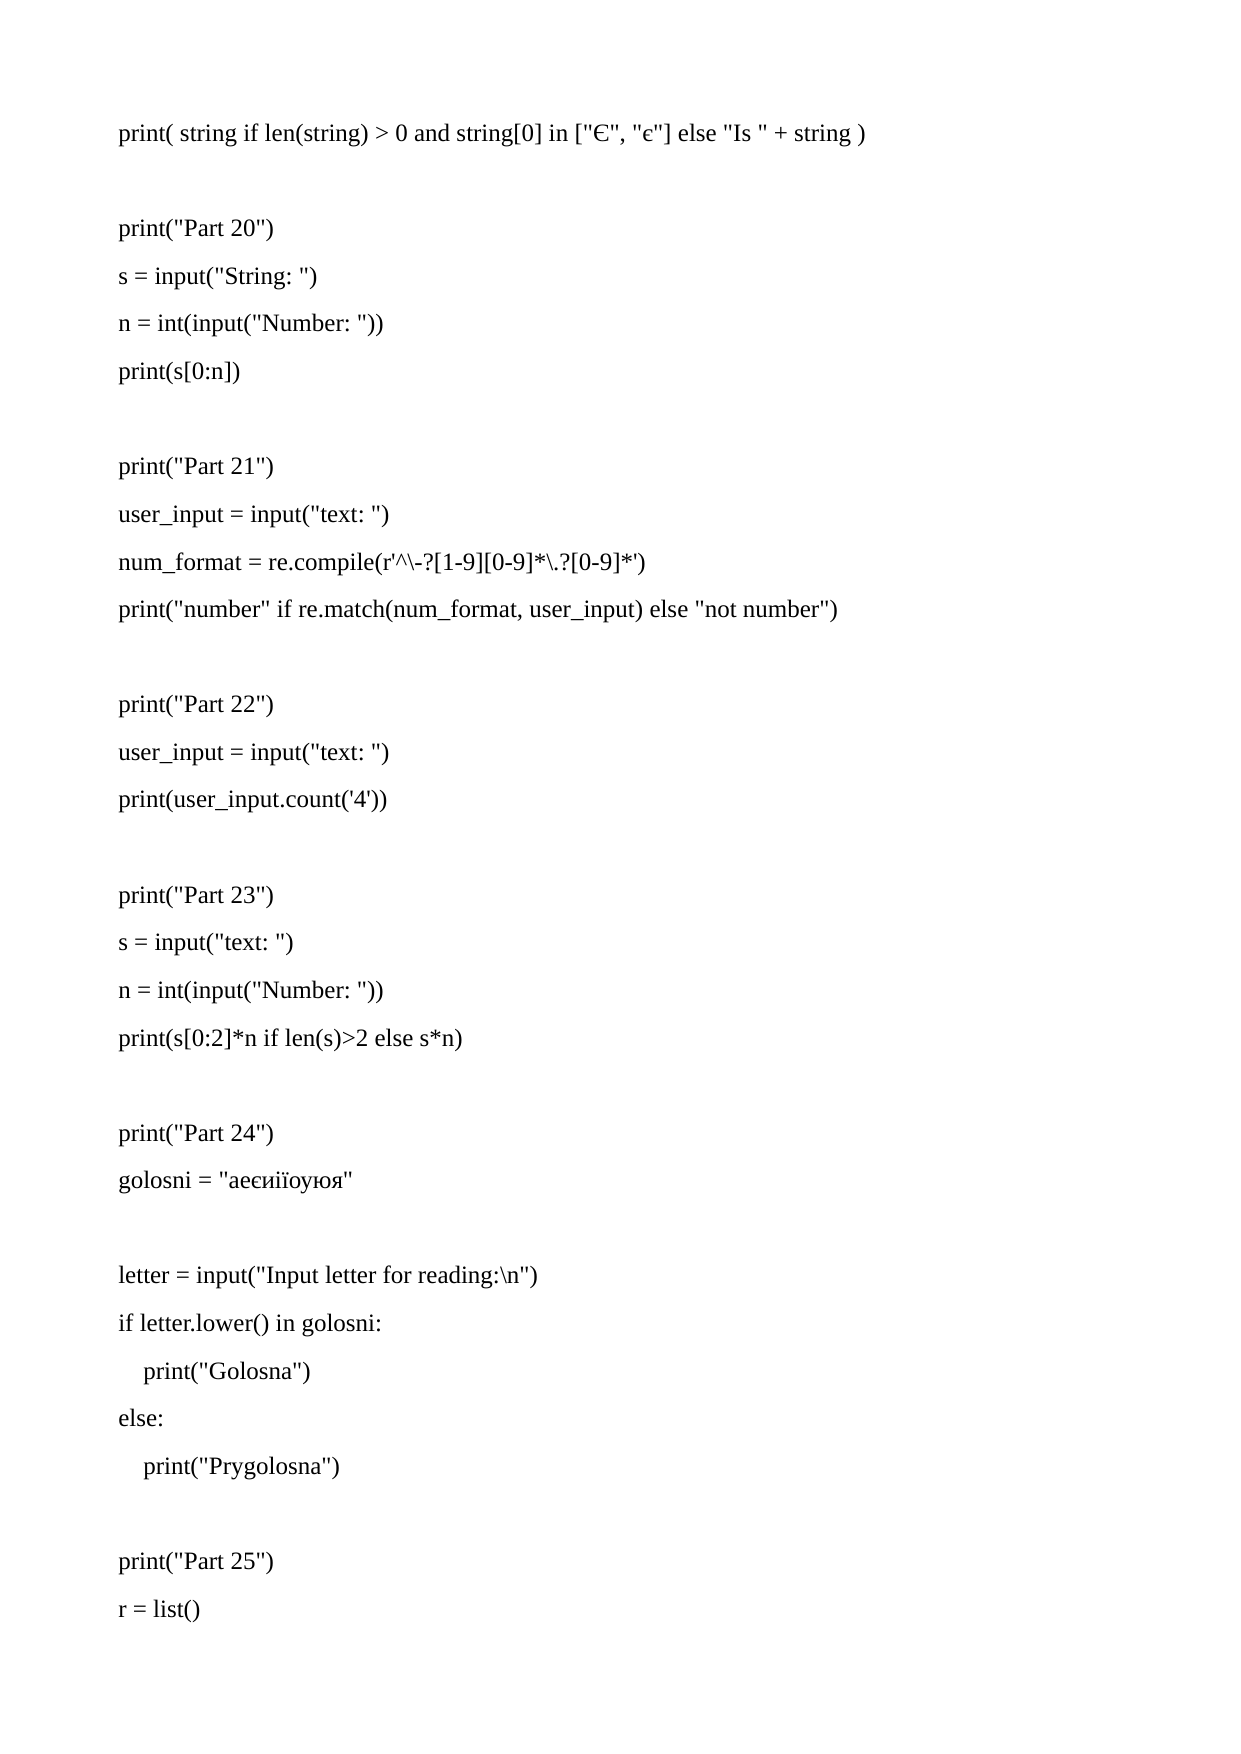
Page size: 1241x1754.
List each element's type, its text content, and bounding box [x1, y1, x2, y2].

text user_input = input("text: ") [118, 737, 1122, 766]
text s = input("String: ") [118, 261, 1122, 290]
text n = int(input("Number: ")) [118, 975, 1122, 1004]
text print(s[0:2]*n if len(s)>2 else s*n) [118, 1023, 1122, 1051]
text print("Prygolosna") [118, 1451, 1122, 1480]
text golosni = "аеєиіїоуюя" [118, 1165, 1122, 1194]
text print(s[0:n]) [118, 356, 1122, 385]
text print("Part 21") [118, 451, 1122, 480]
text user_input = input("text: ") [118, 499, 1122, 528]
text n = int(input("Number: ")) [118, 308, 1122, 337]
text letter = input("Input letter for reading:\n") [118, 1261, 1122, 1289]
text print("Part 25") [118, 1546, 1122, 1575]
text print("number" if re.match(num_format, user_input) else "not number") [118, 594, 1122, 623]
text print("Golosna") [118, 1356, 1122, 1384]
text num_format = re.compile(r'^\-?[1-9][0-9]*\.?[0-9]*') [118, 547, 1122, 575]
text print("Part 24") [118, 1118, 1122, 1147]
text print("Part 23") [118, 880, 1122, 908]
text print( string if len(string) > 0 and string[0] in ["Є", "є"] else "Is " + string ) [118, 118, 1122, 147]
text s = input("text: ") [118, 927, 1122, 956]
text print("Part 22") [118, 689, 1122, 718]
text r = list() [118, 1594, 1122, 1623]
text else: [118, 1403, 1122, 1432]
text print(user_input.count('4')) [118, 784, 1122, 813]
text print("Part 20") [118, 213, 1122, 242]
text if letter.lower() in golosni: [118, 1308, 1122, 1337]
